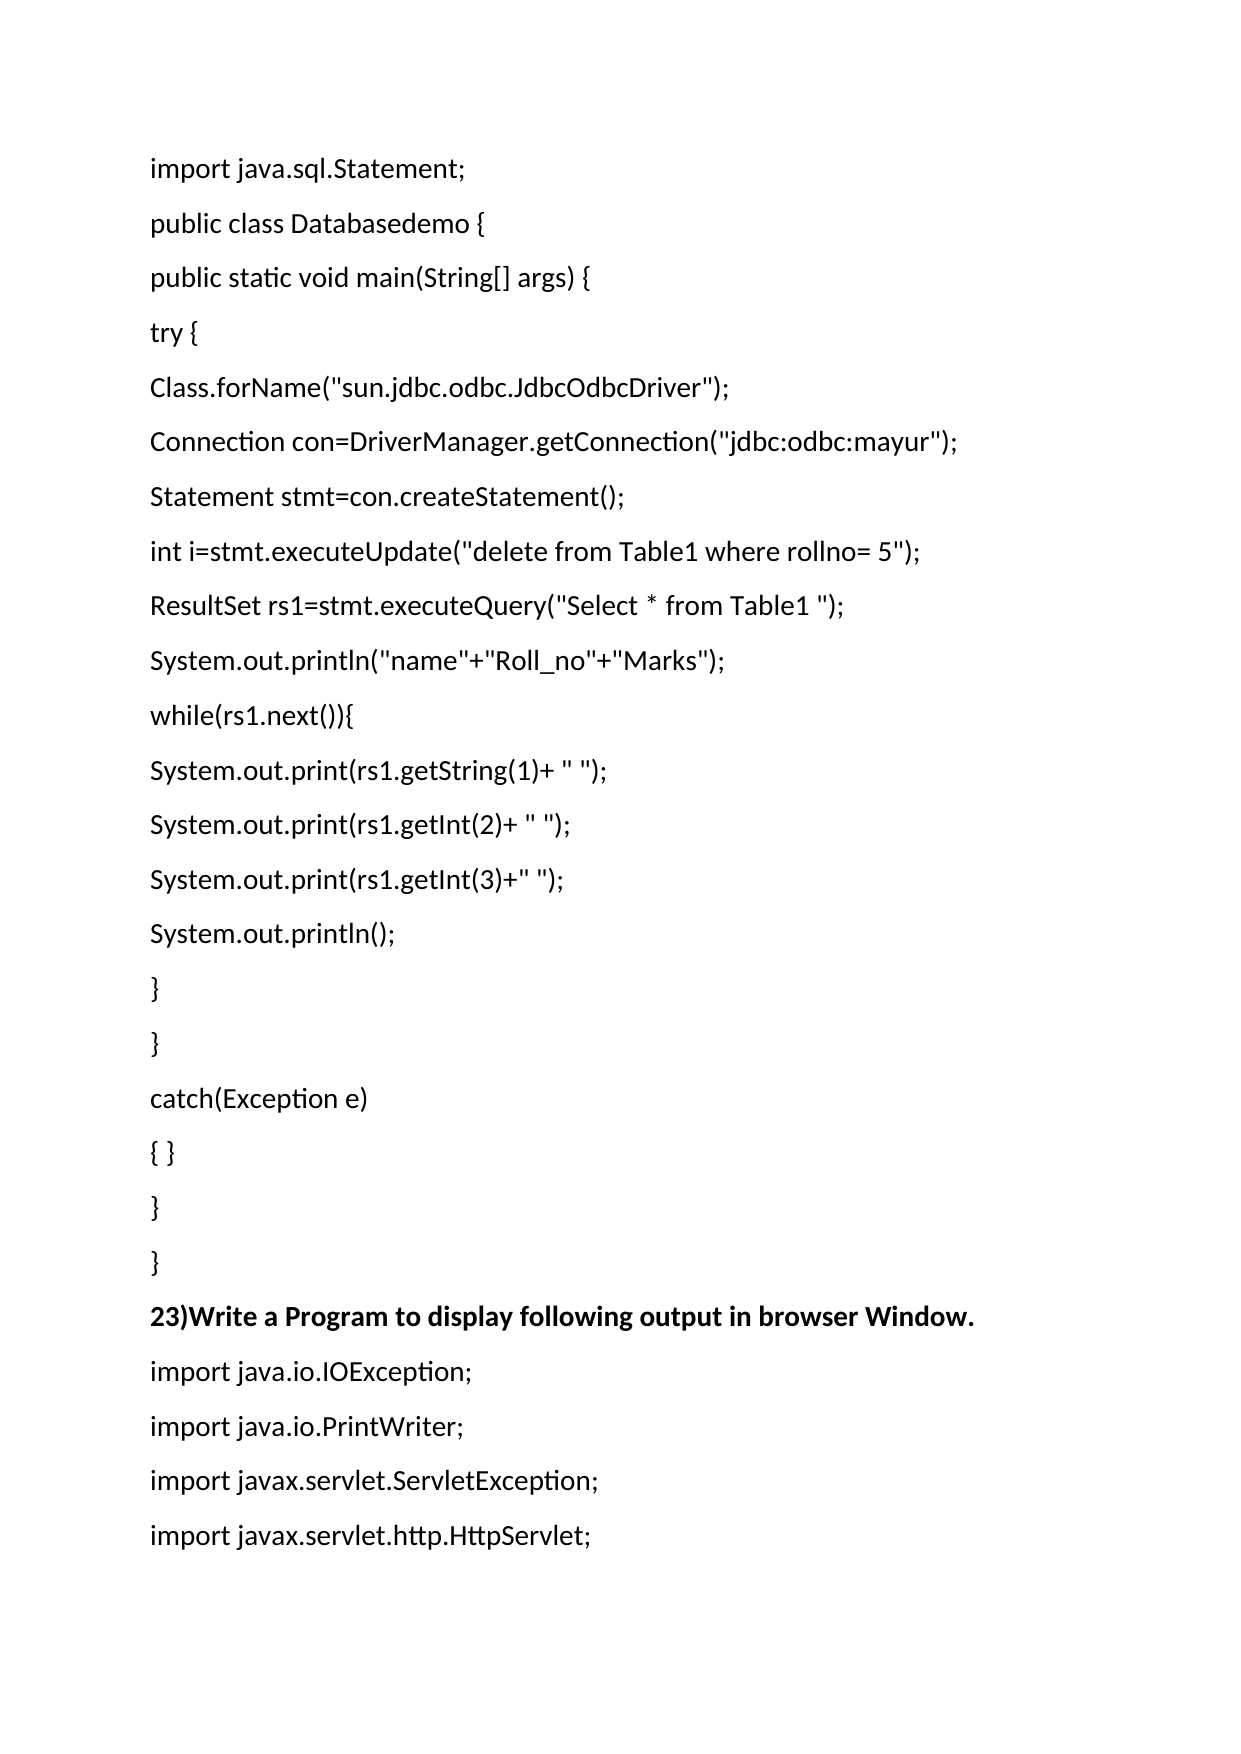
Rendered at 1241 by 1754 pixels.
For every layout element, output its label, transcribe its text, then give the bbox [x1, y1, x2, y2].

text { } [150, 1134, 1090, 1170]
text try { [150, 314, 1090, 350]
text System.out.print(rs1.getInt(2)+ " "); [150, 806, 1090, 842]
text System.out.print(rs1.getInt(3)+" "); [150, 861, 1090, 897]
text Connection con=DriverManager.getConnection("jdbc:odbc:mayur"); [150, 423, 1090, 459]
text System.out.println("name"+"Roll_no"+"Marks"); [150, 642, 1090, 678]
text } [150, 1244, 1090, 1279]
text } [150, 1025, 1090, 1061]
text } [150, 1189, 1090, 1225]
text catch(Exception e) [150, 1080, 1090, 1115]
text public static void main(String[] args) { [150, 259, 1090, 295]
text Statement stmt=con.createStatement(); [150, 478, 1090, 514]
text 23)Write a Program to display following output in browser Window. [150, 1298, 1090, 1334]
text System.out.println(); [150, 916, 1090, 951]
text } [150, 970, 1090, 1006]
text import javax.servlet.http.HttpServlet; [150, 1517, 1090, 1553]
text import javax.servlet.ServletException; [150, 1462, 1090, 1498]
text public class Databasedemo { [150, 205, 1090, 240]
text while(rs1.next()){ [150, 697, 1090, 732]
text import java.io.IOException; [150, 1353, 1090, 1389]
text import java.sql.Statement; [150, 150, 1090, 186]
text Class.forName("sun.jdbc.odbc.JdbcOdbcDriver"); [150, 369, 1090, 404]
text ResultSet rs1=stmt.executeQuery("Select * from Table1 "); [150, 587, 1090, 623]
text import java.io.PrintWriter; [150, 1408, 1090, 1443]
text int i=stmt.executeUpdate("delete from Table1 where rollno= 5"); [150, 533, 1090, 568]
text System.out.print(rs1.getString(1)+ " "); [150, 752, 1090, 787]
